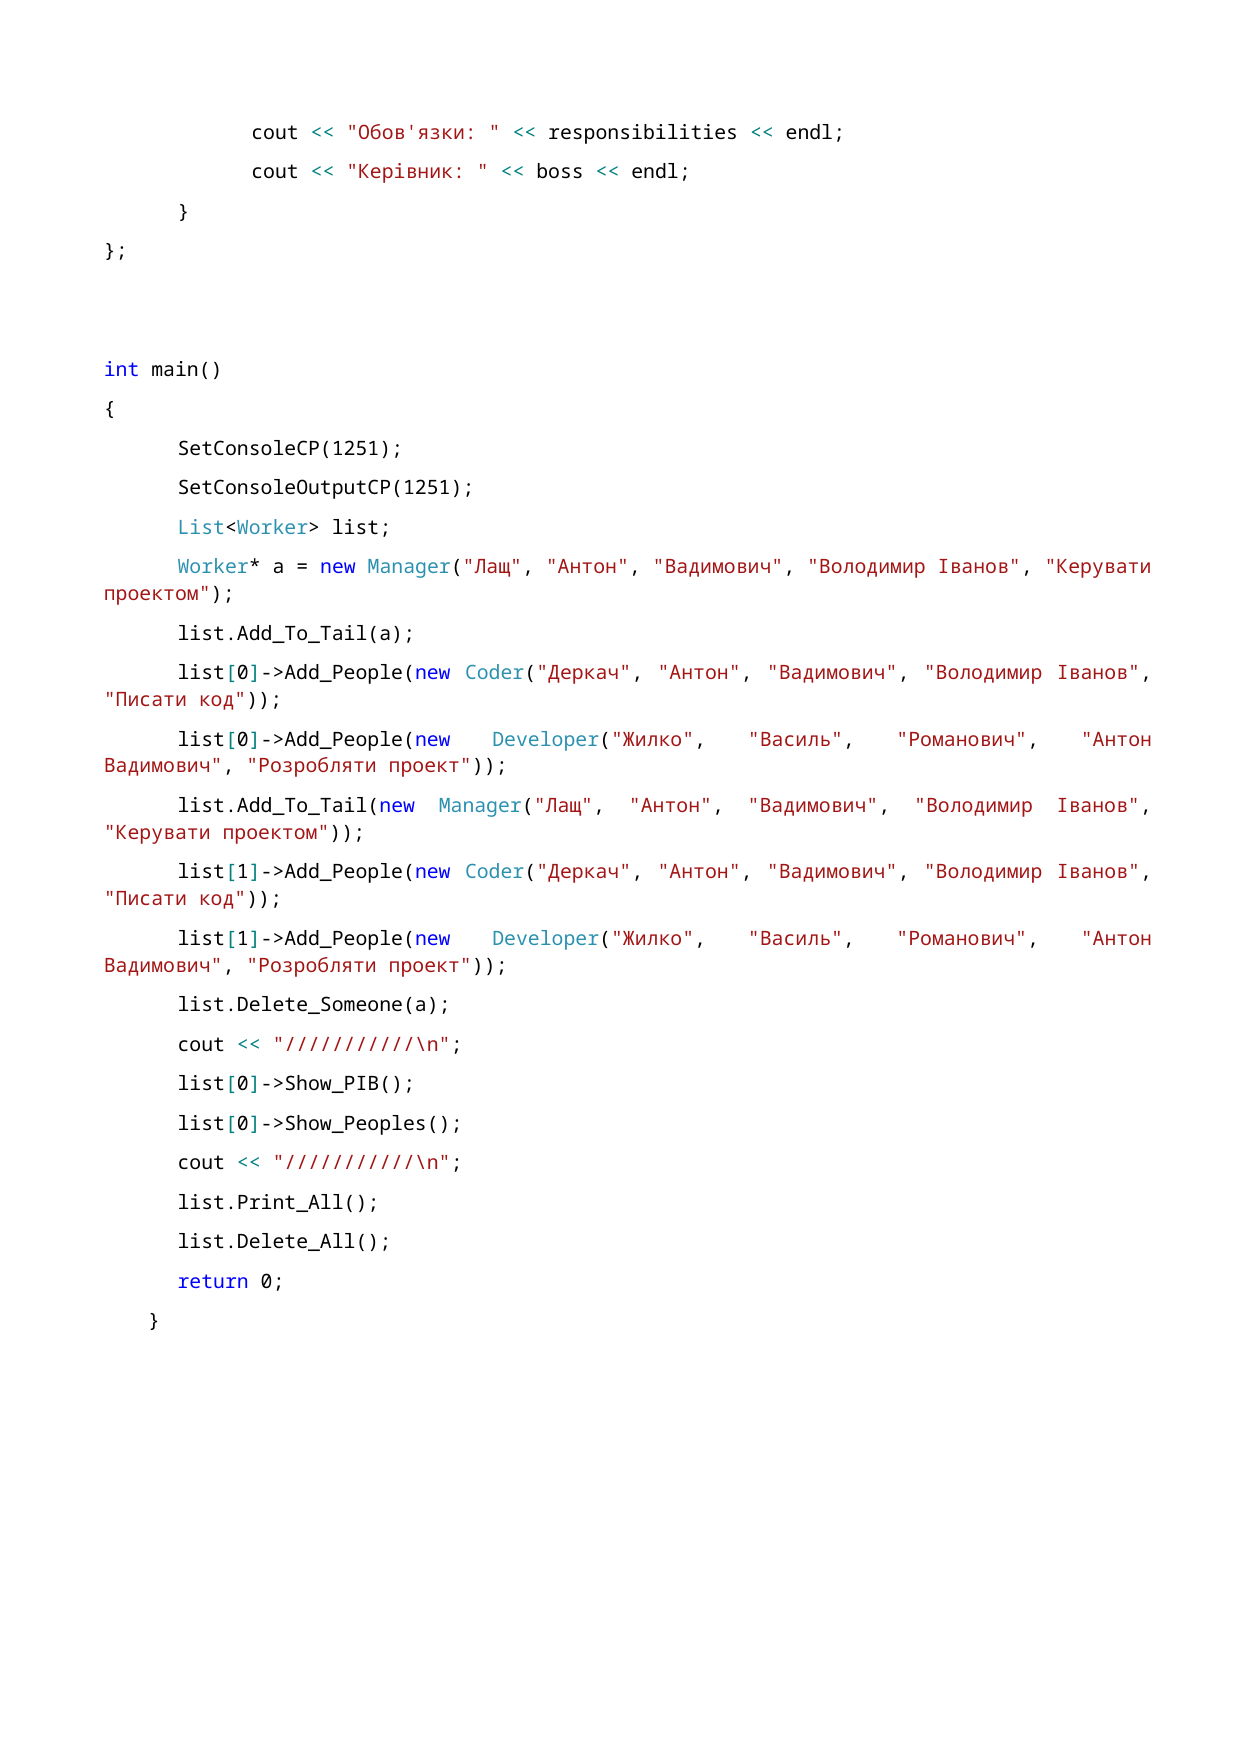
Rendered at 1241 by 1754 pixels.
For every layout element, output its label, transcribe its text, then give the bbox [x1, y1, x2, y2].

text cout << "///////////\n"; [103, 1030, 1152, 1057]
text list.Delete_All(); [103, 1227, 1152, 1254]
text } [103, 1306, 1152, 1333]
text List<Worker> list; [103, 513, 1152, 540]
text list[0]->Add_People(new Coder("Деркач", "Антон", "Вадимович", "Володимир Іванов", "Писати код")); [103, 658, 1152, 712]
text list.Add_To_Tail(new Manager("Лащ", "Антон", "Вадимович", "Володимир Іванов", "Керувати проектом")); [103, 791, 1152, 845]
text cout << "Керівник: " << boss << endl; [103, 158, 1152, 184]
text int main() [103, 355, 1152, 382]
text }; [103, 237, 1152, 263]
text SetConsoleOutputCP(1251); [103, 473, 1152, 500]
text list.Delete_Someone(a); [103, 991, 1152, 1018]
text Worker* a = new Manager("Лащ", "Антон", "Вадимович", "Володимир Іванов", "Керувати проектом"); [103, 552, 1152, 606]
text return 0; [103, 1267, 1152, 1294]
text list[0]->Add_People(new Developer("Жилко", "Василь", "Романович", "Антон Вадимович", "Розробляти проект")); [103, 725, 1152, 779]
text SetConsoleCP(1251); [103, 434, 1152, 461]
text list[0]->Show_Peoples(); [103, 1109, 1152, 1136]
text list[0]->Show_PIB(); [103, 1069, 1152, 1097]
text cout << "Обов'язки: " << responsibilities << endl; [103, 118, 1152, 145]
text list.Add_To_Tail(a); [103, 619, 1152, 646]
text list[1]->Add_People(new Coder("Деркач", "Антон", "Вадимович", "Володимир Іванов", "Писати код")); [103, 858, 1152, 912]
text list[1]->Add_People(new Developer("Жилко", "Василь", "Романович", "Антон Вадимович", "Розробляти проект")); [103, 924, 1152, 978]
text { [103, 394, 1152, 421]
text } [103, 197, 1152, 224]
text cout << "///////////\n"; [103, 1148, 1152, 1176]
text list.Print_All(); [103, 1188, 1152, 1215]
